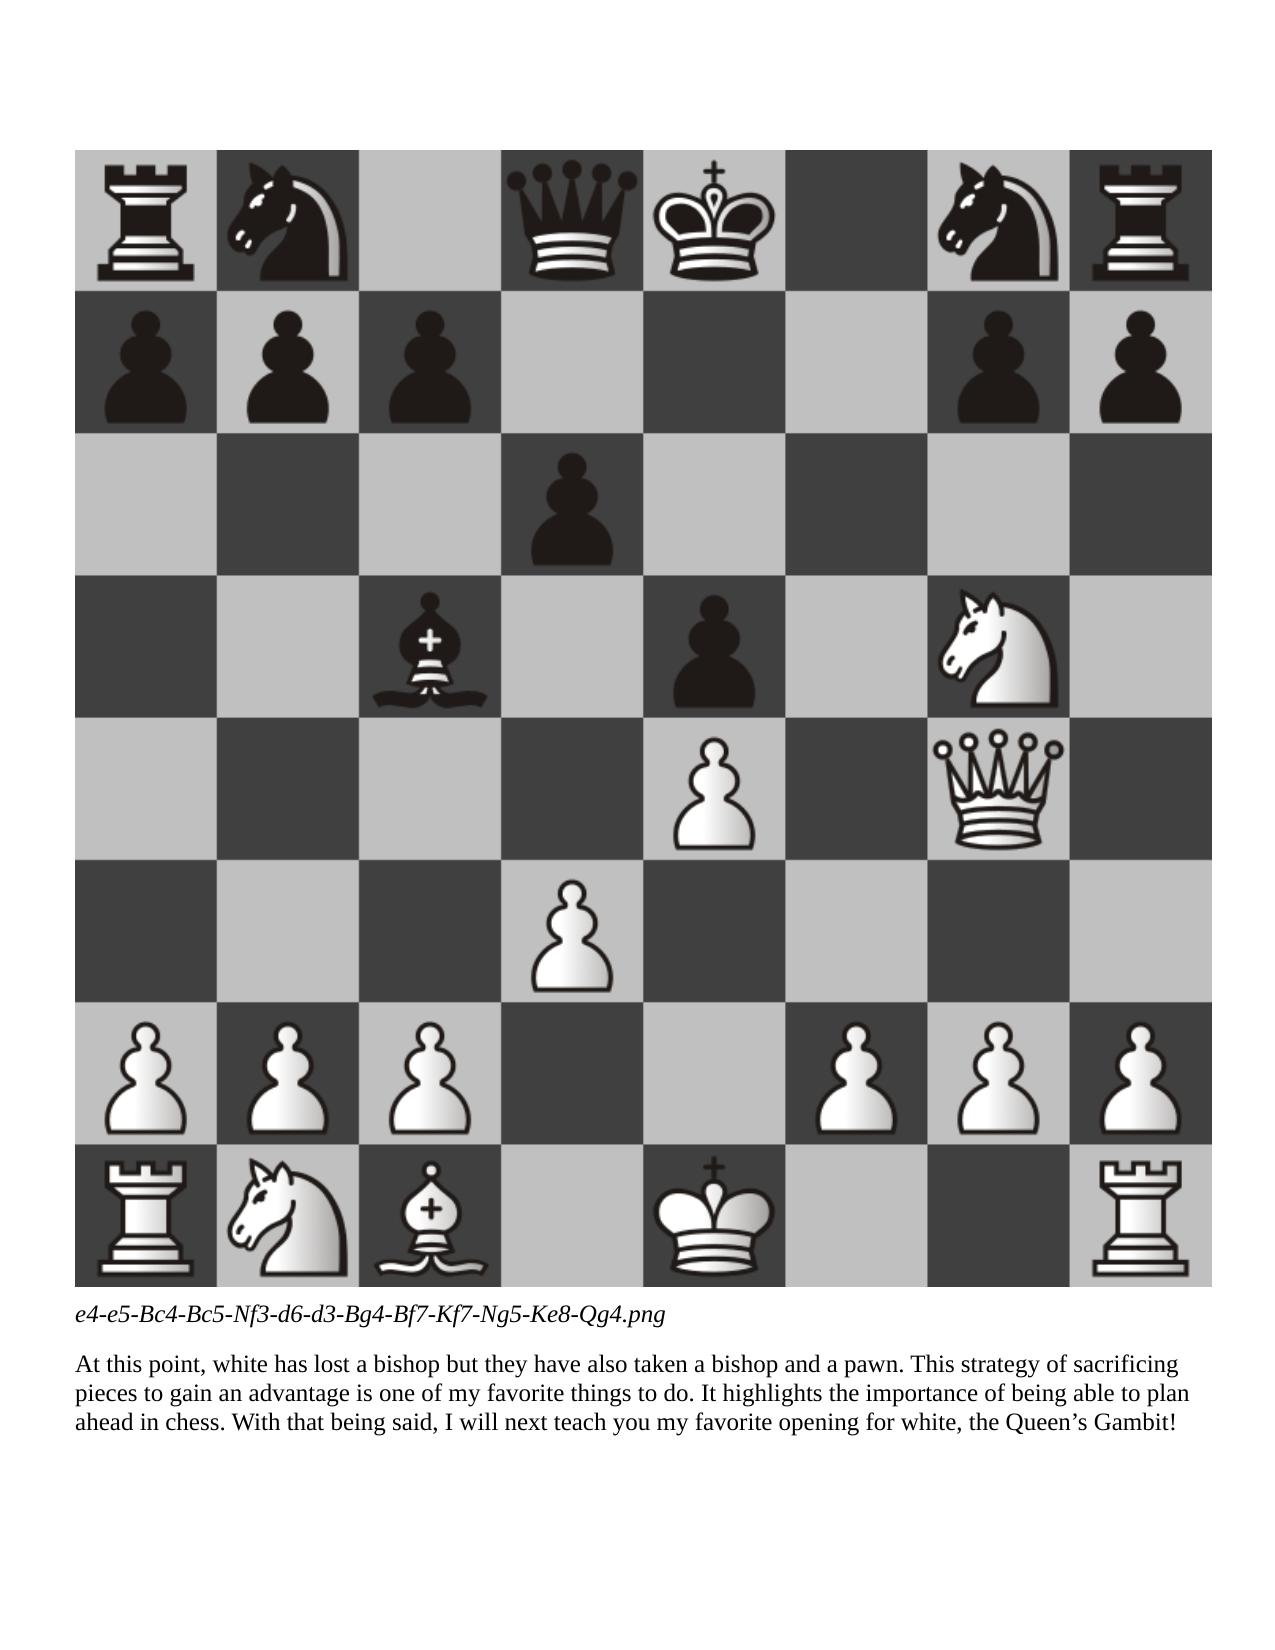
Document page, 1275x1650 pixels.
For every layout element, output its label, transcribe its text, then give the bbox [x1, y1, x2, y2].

text At this point, white has lost a bishop but they have also taken a bishop and a pawn. This strategy of sacrificing pieces to gain an advantage is one of my favorite things to do. It highlights the importance of being able to plan ahead in chess. With that being said, I will next teach you my favorite opening for white, the Queen’s Gambit! [75, 1349, 1200, 1436]
text e4-e5-Bc4-Bc5-Nf3-d6-d3-Bg4-Bf7-Kf7-Ng5-Ke8-Qg4.png [75, 1299, 1200, 1328]
picture [75, 150, 1212, 1287]
